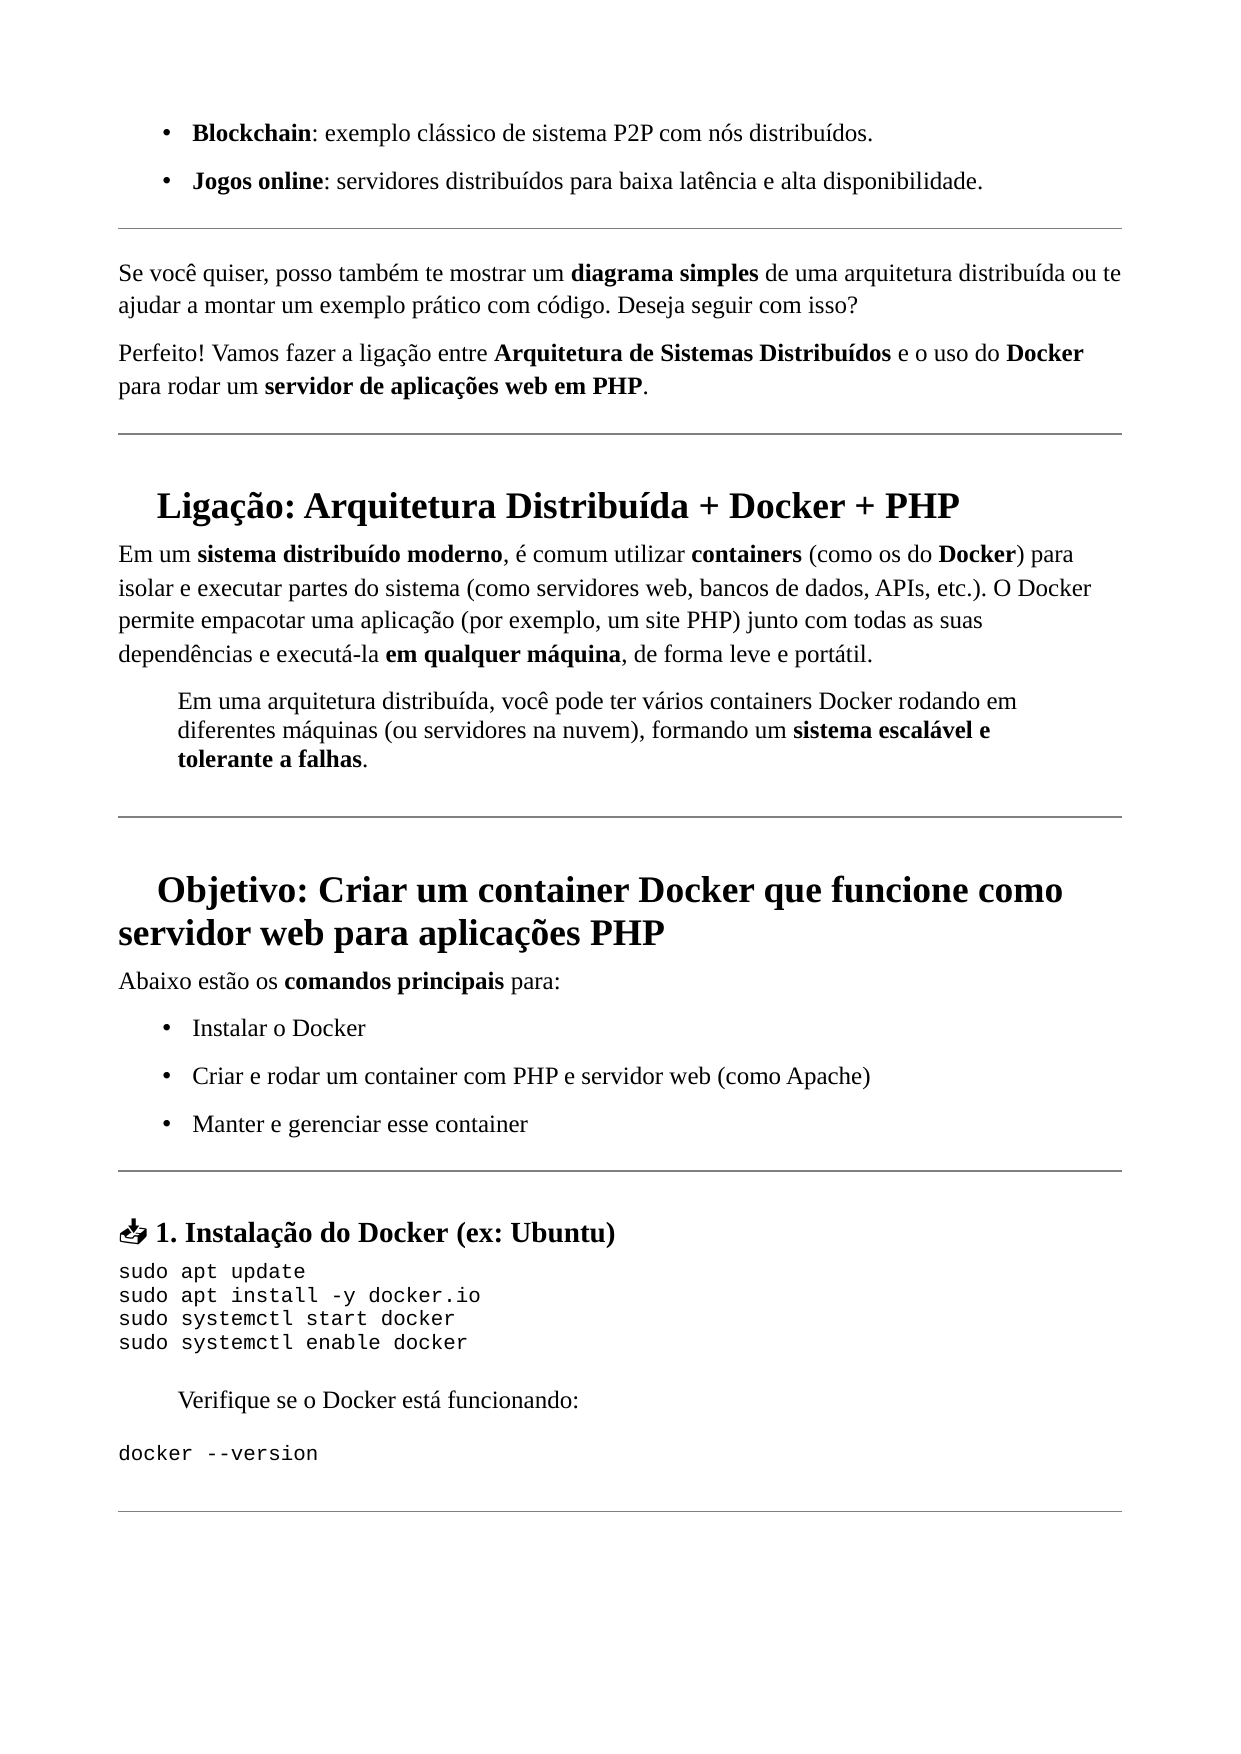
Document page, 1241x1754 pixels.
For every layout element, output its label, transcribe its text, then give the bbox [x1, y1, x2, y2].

list Instalar o Docker [162, 1013, 1122, 1042]
text sudo systemctl start docker [118, 1308, 1122, 1332]
text sudo apt install -y docker.io [118, 1285, 1122, 1308]
text Em um sistema distribuído moderno, é comum utilizar containers (como os do Docker) para isolar e executar partes do sistema (como servidores web, bancos de dados, APIs, etc.). O Docker permite empacotar uma aplicação (por exemplo, um site PHP) junto com todas as suas dependências e executá-la em qualquer máquina, de forma leve e portátil. [118, 539, 1122, 667]
subtitle 📥 1. Instalação do Docker (ex: Ubuntu) [118, 1215, 1122, 1249]
list Manter e gerenciar esse container [162, 1109, 1122, 1137]
text Verifique se o Docker está funcionando: [177, 1385, 1063, 1414]
list Jogos online: servidores distribuídos para baixa latência e alta disponibilidade. [162, 166, 1122, 194]
subtitle ✅ Objetivo: Criar um container Docker que funcione como servidor web para aplicações PHP [118, 867, 1122, 953]
text sudo systemctl enable docker [118, 1332, 1122, 1356]
list Criar e rodar um container com PHP e servidor web (como Apache) [162, 1061, 1122, 1090]
subtitle 🔗 Ligação: Arquitetura Distribuída + Docker + PHP [118, 484, 1122, 527]
list Blockchain: exemplo clássico de sistema P2P com nós distribuídos. [162, 118, 1122, 147]
text Perfeito! Vamos fazer a ligação entre Arquitetura de Sistemas Distribuídos e o uso do Docker para rodar um servidor de aplicações web em PHP. [118, 338, 1122, 400]
text Em uma arquitetura distribuída, você pode ter vários containers Docker rodando em diferentes máquinas (ou servidores na nuvem), formando um sistema escalável e tolerante a falhas. [177, 686, 1063, 772]
text Abaixo estão os comandos principais para: [118, 966, 1122, 994]
text docker --version [118, 1443, 1122, 1467]
text Se você quiser, posso também te mostrar um diagrama simples de uma arquitetura distribuída ou te ajudar a montar um exemplo prático com código. Deseja seguir com isso? [118, 258, 1122, 319]
text sudo apt update [118, 1261, 1122, 1285]
